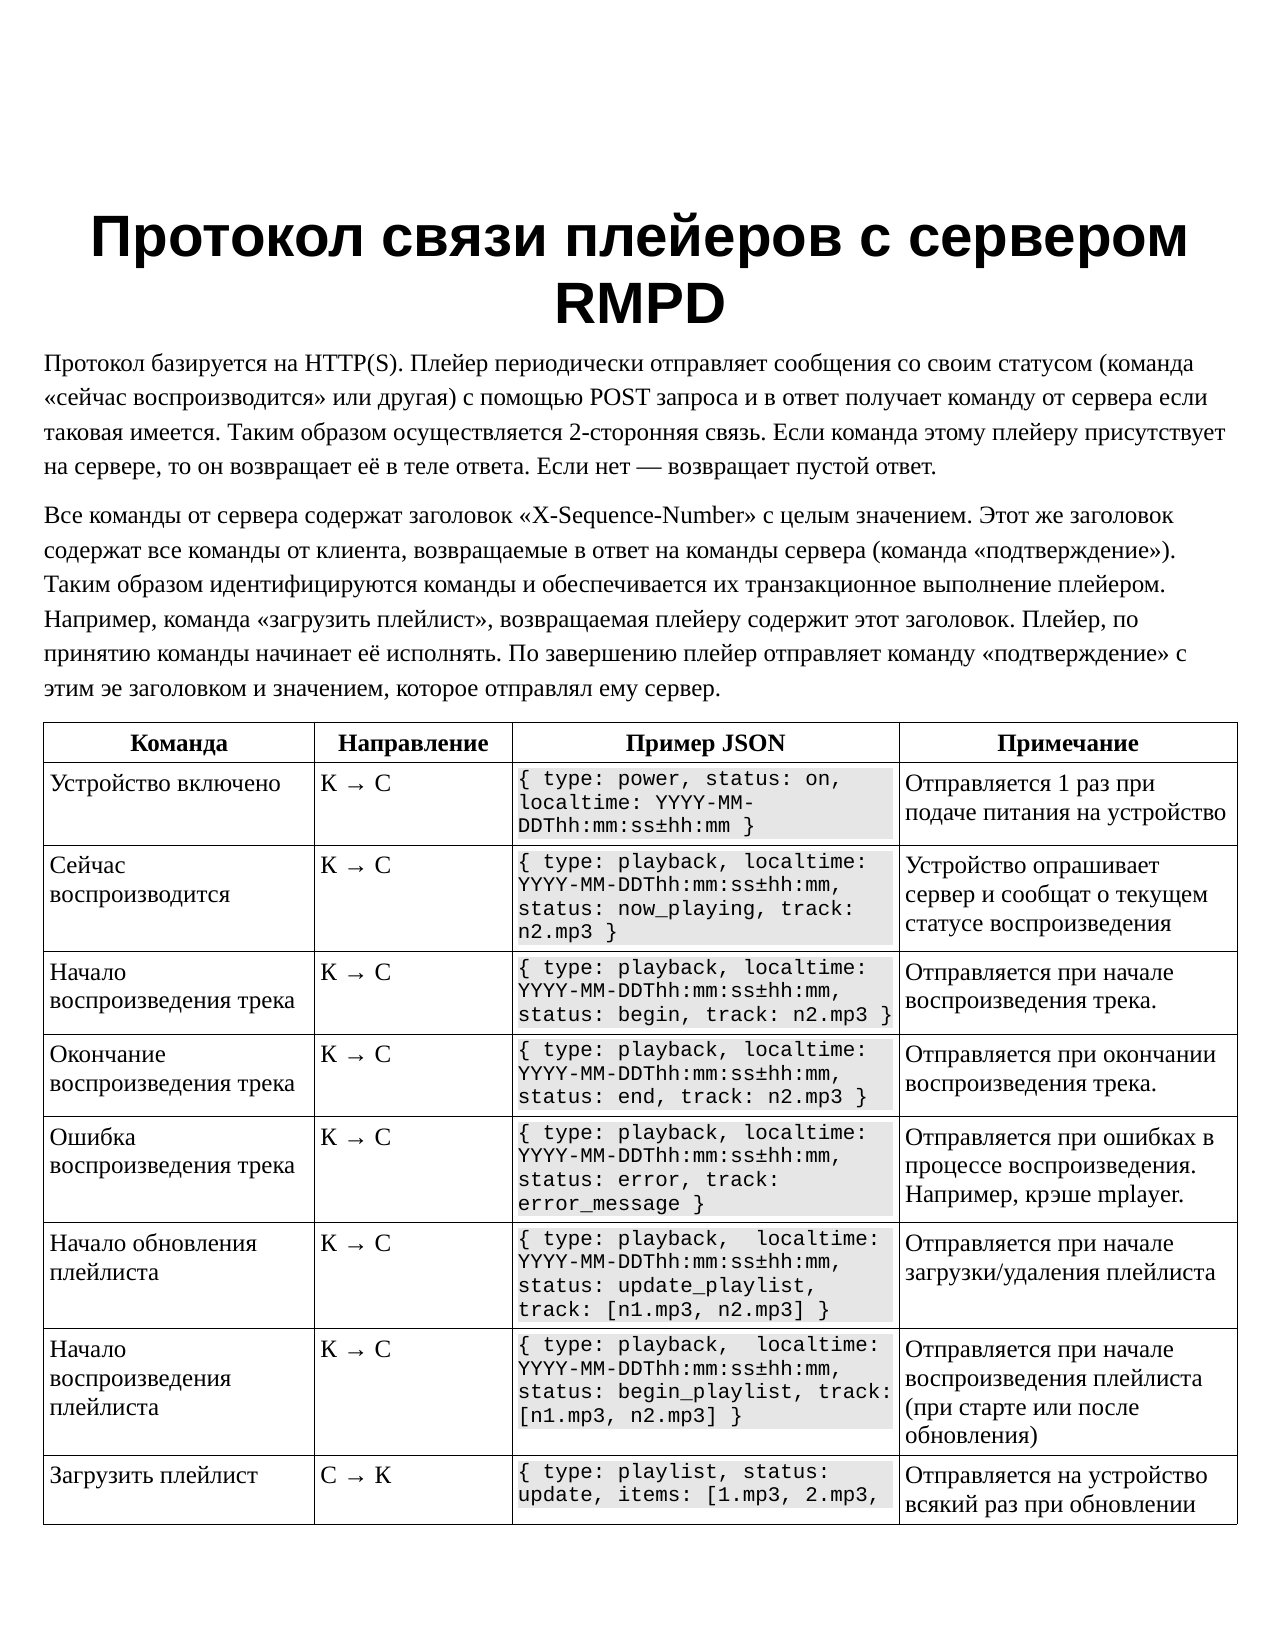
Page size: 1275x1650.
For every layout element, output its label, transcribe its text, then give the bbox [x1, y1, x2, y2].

table_cell { type: playback, localtime: YYYY-MM-DDThh:mm:ss±hh:mm, status: begin_playlist, track: [n1.mp3, n2.mp3] } [513, 1329, 899, 1455]
table_cell К → С [315, 952, 512, 1033]
table_cell К → С [315, 763, 512, 845]
table_cell Сейчас воспроизводится [44, 846, 314, 951]
table_header Примечание [900, 723, 1237, 762]
text Протокол базируется на HTTP(S). Плейер периодически отправляет сообщения со своим статусом (команда «сейчас воспроизводится» или другая) с помощью POST запроса и в ответ получает команду от сервера если таковая имеется. Таким образом осуществляется 2-сторонняя связь. Если команда этому плейеру присутствует на сервере, то он возвращает её в теле ответа. Если нет — возвращает пустой ответ. [43, 348, 1237, 480]
table_cell { type: playback, localtime: YYYY-MM-DDThh:mm:ss±hh:mm, status: update_playlist, track: [n1.mp3, n2.mp3] } [513, 1223, 899, 1328]
table_cell Отправляется при окончании воспроизведения трека. [900, 1035, 1237, 1116]
table_cell { type: playback, localtime: YYYY-MM-DDThh:mm:ss±hh:mm, status: begin, track: n2.mp3 } [513, 952, 899, 1033]
table_cell { type: playback, localtime: YYYY-MM-DDThh:mm:ss±hh:mm, status: end, track: n2.mp3 } [513, 1035, 899, 1116]
table_cell К → С [315, 1329, 512, 1455]
table_cell Начало обновления плейлиста [44, 1223, 314, 1328]
table_header Команда [44, 723, 314, 762]
table_cell Окончание воспроизведения трека [44, 1035, 314, 1116]
table_cell Отправляется при ошибках в процессе воспроизведения. Например, крэше mplayer. [900, 1117, 1237, 1222]
table_header Направление [315, 723, 512, 762]
table_cell Устройство опрашивает сервер и сообщат о текущем статусе воспроизведения [900, 846, 1237, 951]
table_cell К → С [315, 1117, 512, 1222]
table_cell { type: playback, localtime: YYYY-MM-DDThh:mm:ss±hh:mm, status: error, track: error_message } [513, 1117, 899, 1222]
table_cell Ошибка воспроизведения трека [44, 1117, 314, 1222]
text Все команды от сервера содержат заголовок «X-Sequence-Number» с целым значением. Этот же заголовок содержат все команды от клиента, возвращаемые в ответ на команды сервера (команда «подтверждение»). Таким образом идентифицируются команды и обеспечивается их транзакционное выполнение плейером. Например, команда «загрузить плейлист», возвращаемая плейеру содержит этот заголовок. Плейер, по принятию команды начинает её исполнять. По завершению плейер отправляет команду «подтверждение» с этим эе заголовком и значением, которое отправлял ему сервер. [43, 501, 1237, 702]
title Протокол связи плейеров с сервером RMPD [43, 201, 1237, 336]
table_cell Отправляется при начале воспроизведения трека. [900, 952, 1237, 1033]
table_header Пример JSON [513, 723, 899, 762]
table_cell К → С [315, 846, 512, 951]
table_cell К → С [315, 1035, 512, 1116]
table_cell Отправляется 1 раз при подаче питания на устройство [900, 763, 1237, 845]
table_cell Отправляется при начале воспроизведения плейлиста (при старте или после обновления) [900, 1329, 1237, 1455]
table_cell { type: power, status: on, localtime: YYYY-MM-DDThh:mm:ss±hh:mm } [513, 763, 899, 845]
table_cell Отправляется на устройство всякий раз при обновлении [900, 1456, 1237, 1524]
table_cell Начало воспроизведения плейлиста [44, 1329, 314, 1455]
table_cell Отправляется при начале загрузки/удаления плейлиста [900, 1223, 1237, 1328]
table_cell { type: playback, localtime: YYYY-MM-DDThh:mm:ss±hh:mm, status: now_playing, track: n2.mp3 } [513, 846, 899, 951]
table_cell К → С [315, 1223, 512, 1328]
table_cell Начало воспроизведения трека [44, 952, 314, 1033]
table_cell Загрузить плейлист [44, 1456, 314, 1524]
table_cell { type: playlist, status: update, items: [1.mp3, 2.mp3, [513, 1456, 899, 1524]
table_cell С → К [315, 1456, 512, 1524]
table_cell Устройство включено [44, 763, 314, 845]
